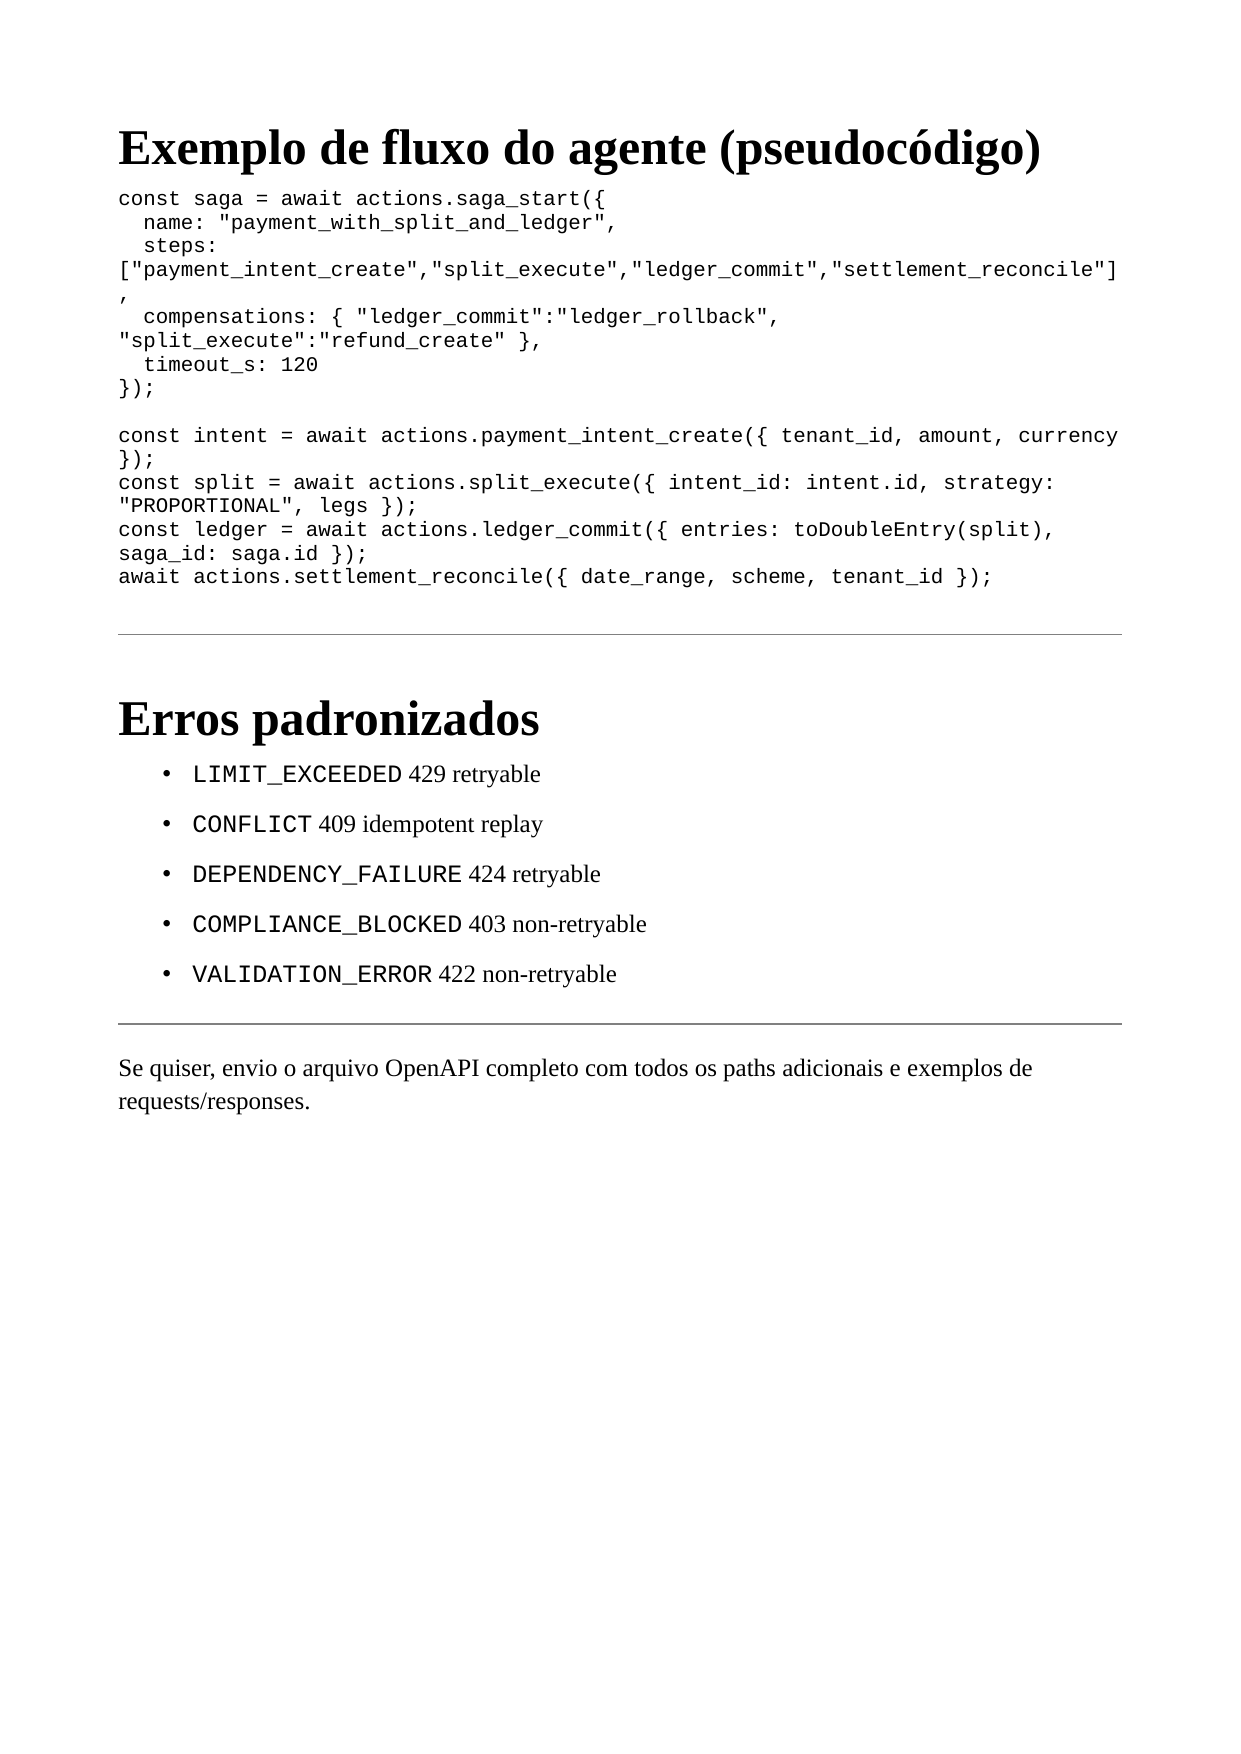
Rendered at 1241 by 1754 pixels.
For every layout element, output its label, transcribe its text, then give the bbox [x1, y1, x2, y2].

text name: "payment_with_split_and_ledger", [118, 212, 1122, 235]
text const intent = await actions.payment_intent_create({ tenant_id, amount, currency }); [118, 424, 1122, 472]
list DEPENDENCY_FAILURE 424 retryable [162, 859, 1122, 890]
text const ledger = await actions.ledger_commit({ entries: toDoubleEntry(split), saga_id: saga.id }); [118, 519, 1122, 566]
text compensations: { "ledger_commit":"ledger_rollback", "split_execute":"refund_create" }, [118, 306, 1122, 354]
text Se quiser, envio o arquivo OpenAPI completo com todos os paths adicionais e exemplos de requests/responses. [118, 1053, 1122, 1115]
subtitle Erros padronizados [118, 689, 1122, 746]
list LIMIT_EXCEEDED 429 retryable [162, 759, 1122, 790]
text steps: ["payment_intent_create","split_execute","ledger_commit","settlement_reconcile"], [118, 235, 1122, 306]
list COMPLIANCE_BLOCKED 403 non-retryable [162, 909, 1122, 940]
list VALIDATION_ERROR 422 non-retryable [162, 959, 1122, 990]
list CONFLICT 409 idempotent replay [162, 809, 1122, 840]
text await actions.settlement_reconcile({ date_range, scheme, tenant_id }); [118, 566, 1122, 590]
subtitle Exemplo de fluxo do agente (pseudocódigo) [118, 118, 1122, 176]
text const saga = await actions.saga_start({ [118, 188, 1122, 212]
text const split = await actions.split_execute({ intent_id: intent.id, strategy: "PROPORTIONAL", legs }); [118, 472, 1122, 519]
text }); [118, 377, 1122, 401]
text timeout_s: 120 [118, 354, 1122, 377]
